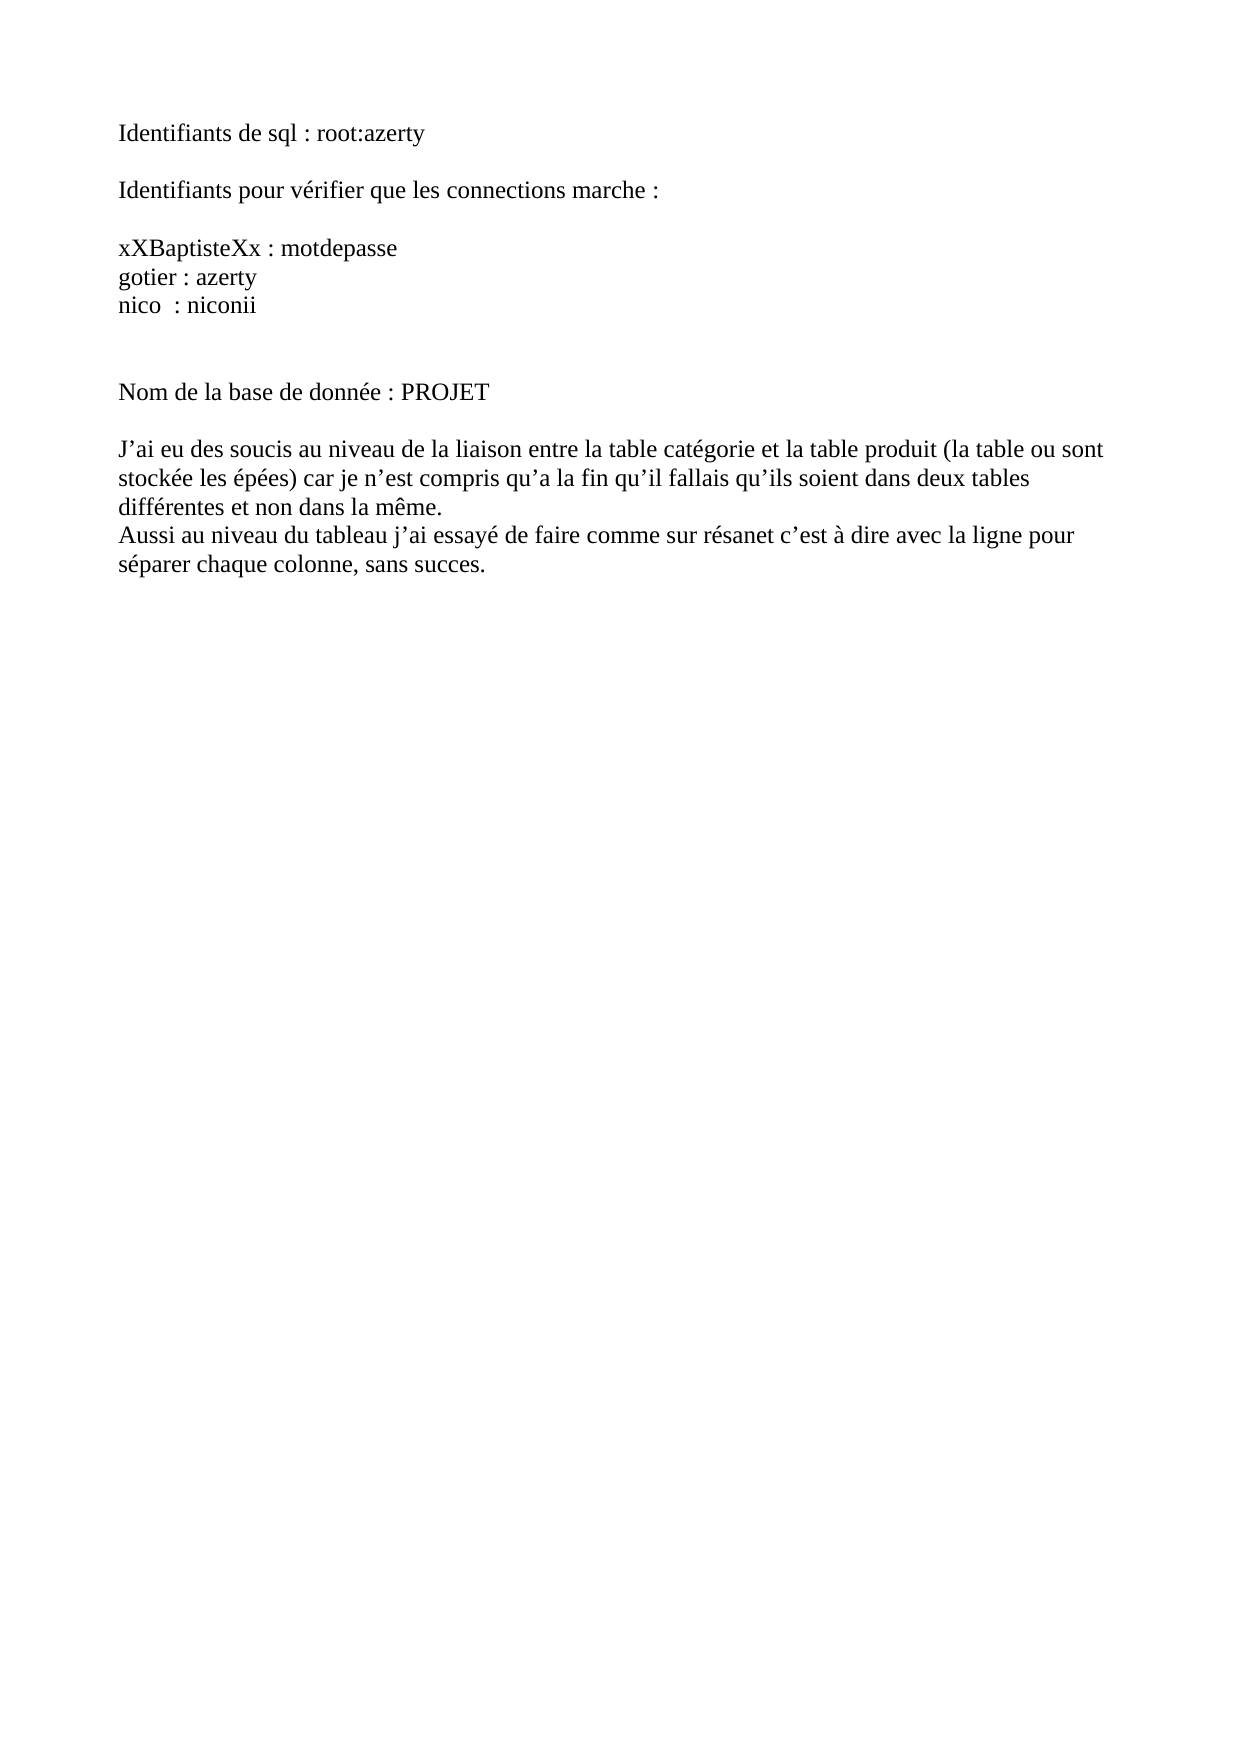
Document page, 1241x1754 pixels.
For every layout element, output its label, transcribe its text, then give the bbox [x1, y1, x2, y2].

text Identifiants de sql : root:azerty [118, 118, 1122, 147]
text gotier : azerty [118, 262, 1122, 291]
text xXBaptisteXx : motdepasse [118, 233, 1122, 262]
text J’ai eu des soucis au niveau de la liaison entre la table catégorie et la table produit (la table ou sont stockée les épées) car je n’est compris qu’a la fin qu’il fallais qu’ils soient dans deux tables différentes et non dans la même. [118, 434, 1122, 521]
text nico : niconii [118, 291, 1122, 319]
text Aussi au niveau du tableau j’ai essayé de faire comme sur résanet c’est à dire avec la ligne pour séparer chaque colonne, sans succes. [118, 521, 1122, 578]
text Identifiants pour vérifier que les connections marche : [118, 176, 1122, 204]
text Nom de la base de donnée : PROJET [118, 377, 1122, 406]
